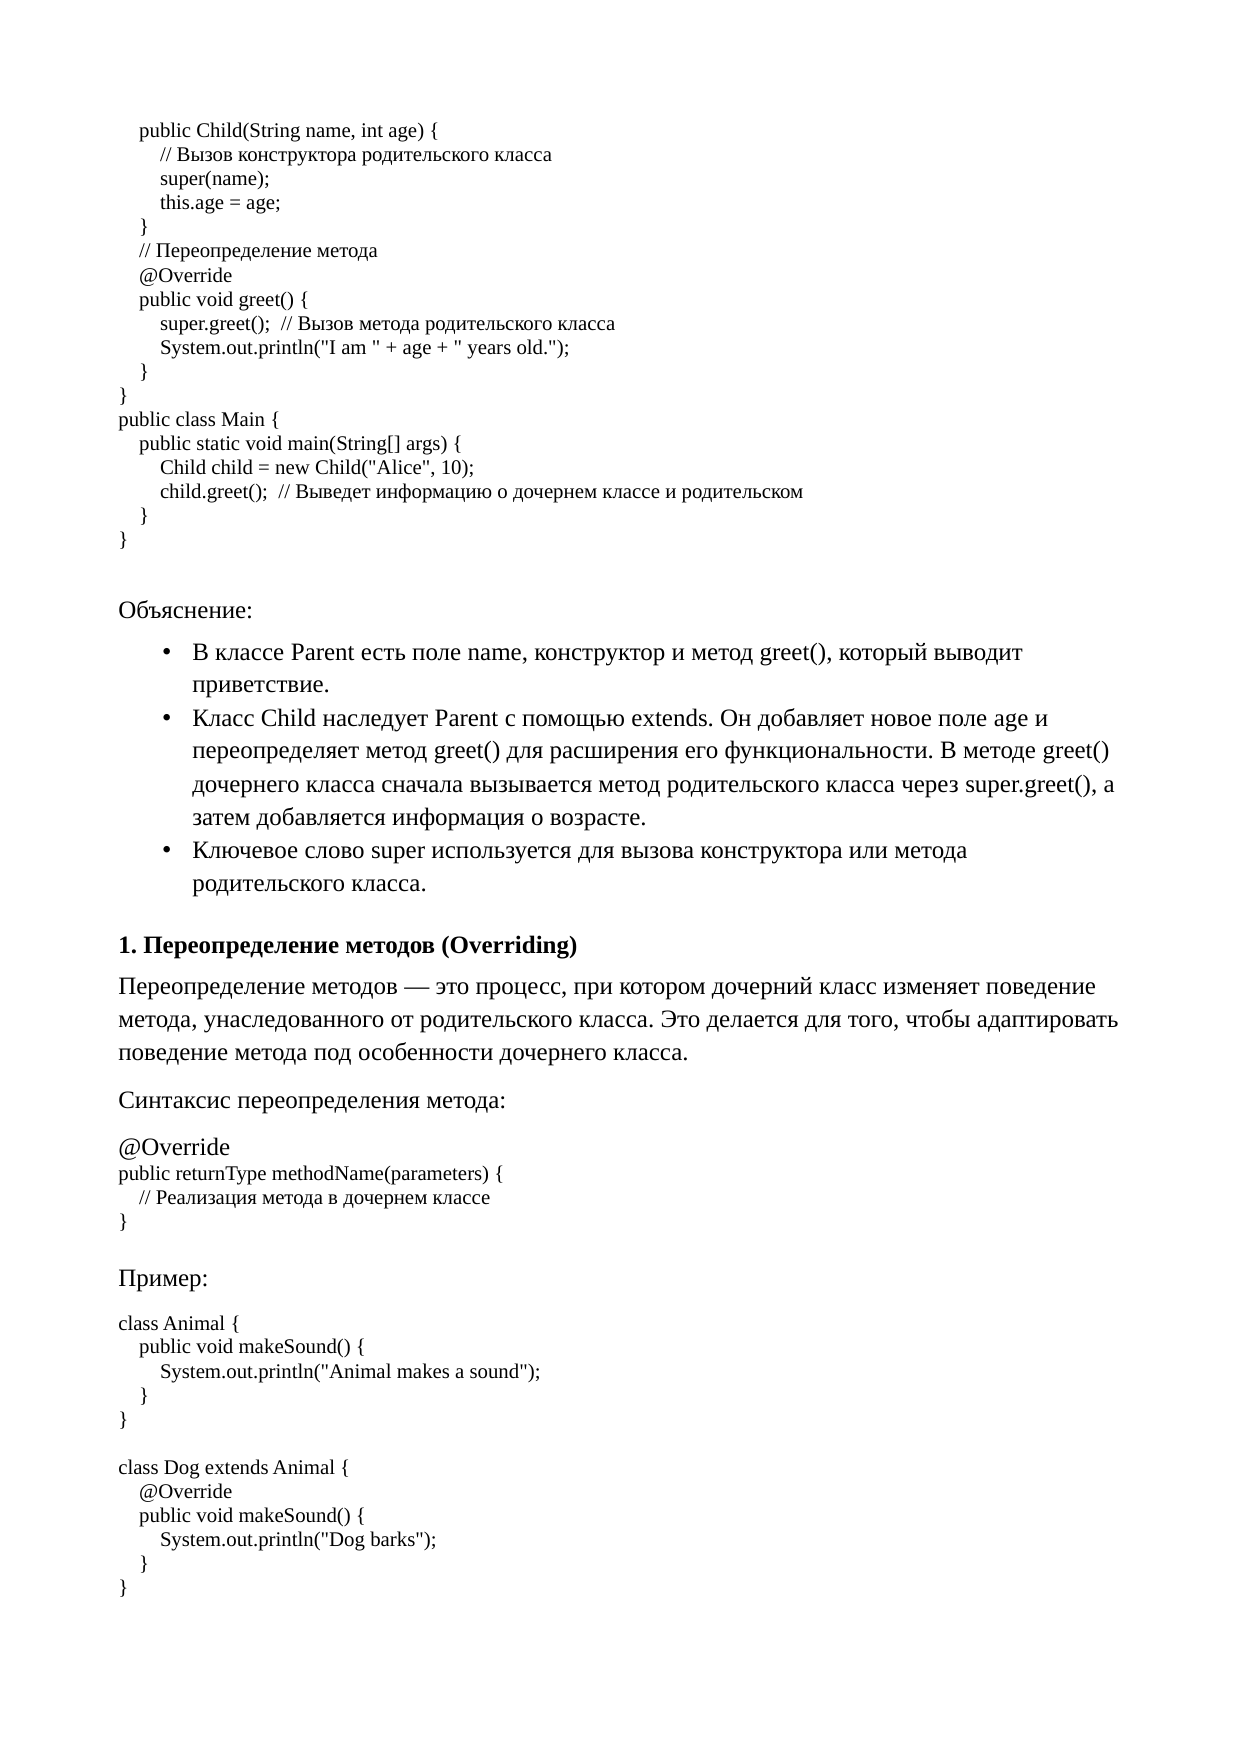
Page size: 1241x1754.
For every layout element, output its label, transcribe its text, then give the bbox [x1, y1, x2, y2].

text public returnType methodName(parameters) { [118, 1161, 1122, 1185]
text public void makeSound() { [118, 1334, 1122, 1358]
text Пример: [118, 1263, 1122, 1292]
text super(name); [118, 166, 1122, 190]
text public void greet() { [118, 287, 1122, 311]
text class Dog extends Animal { [118, 1455, 1122, 1479]
text public Child(String name, int age) { [118, 118, 1122, 142]
text // Реализация метода в дочернем классе [118, 1185, 1122, 1209]
text // Вызов конструктора родительского класса [118, 142, 1122, 166]
list Класс Child наследует Parent с помощью extends. Он добавляет новое поле age и переопределяет метод greet() для расширения его функциональности. В методе greet() дочернего класса сначала вызывается метод родительского класса через super.greet(), а затем добавляется информация о возрасте. [162, 703, 1122, 830]
list В классе Parent есть поле name, конструктор и метод greet(), который выводит приветствие. [162, 637, 1122, 698]
text } [118, 527, 1122, 551]
text @Override [118, 1132, 1122, 1161]
text System.out.println("I am " + age + " years old."); [118, 335, 1122, 359]
text public class Main { [118, 407, 1122, 431]
text System.out.println("Dog barks"); [118, 1527, 1122, 1551]
text } [118, 1407, 1122, 1431]
text child.greet(); // Выведет информацию о дочернем классе и родительском [118, 479, 1122, 503]
text class Animal { [118, 1310, 1122, 1334]
text } [118, 1551, 1122, 1575]
list Ключевое слово super используется для вызова конструктора или метода родительского класса. [162, 835, 1122, 896]
text Child child = new Child("Alice", 10); [118, 455, 1122, 479]
text Синтаксис переопределения метода: [118, 1085, 1122, 1113]
text @Override [118, 262, 1122, 287]
text public void makeSound() { [118, 1503, 1122, 1527]
subtitle Объяснение: [118, 595, 1122, 624]
text // Переопределение метода [118, 238, 1122, 262]
text super.greet(); // Вызов метода родительского класса [118, 311, 1122, 335]
text } [118, 1209, 1122, 1233]
text } [118, 214, 1122, 238]
text } [118, 383, 1122, 407]
text } [118, 503, 1122, 527]
text Переопределение методов — это процесс, при котором дочерний класс изменяет поведение метода, унаследованного от родительского класса. Это делается для того, чтобы адаптировать поведение метода под особенности дочернего класса. [118, 971, 1122, 1066]
text public static void main(String[] args) { [118, 431, 1122, 455]
text } [118, 359, 1122, 383]
text this.age = age; [118, 190, 1122, 214]
text } [118, 1575, 1122, 1599]
subtitle 1. Переопределение методов (Overriding) [118, 930, 1122, 959]
text @Override [118, 1479, 1122, 1503]
text } [118, 1383, 1122, 1407]
text System.out.println("Animal makes a sound"); [118, 1358, 1122, 1383]
